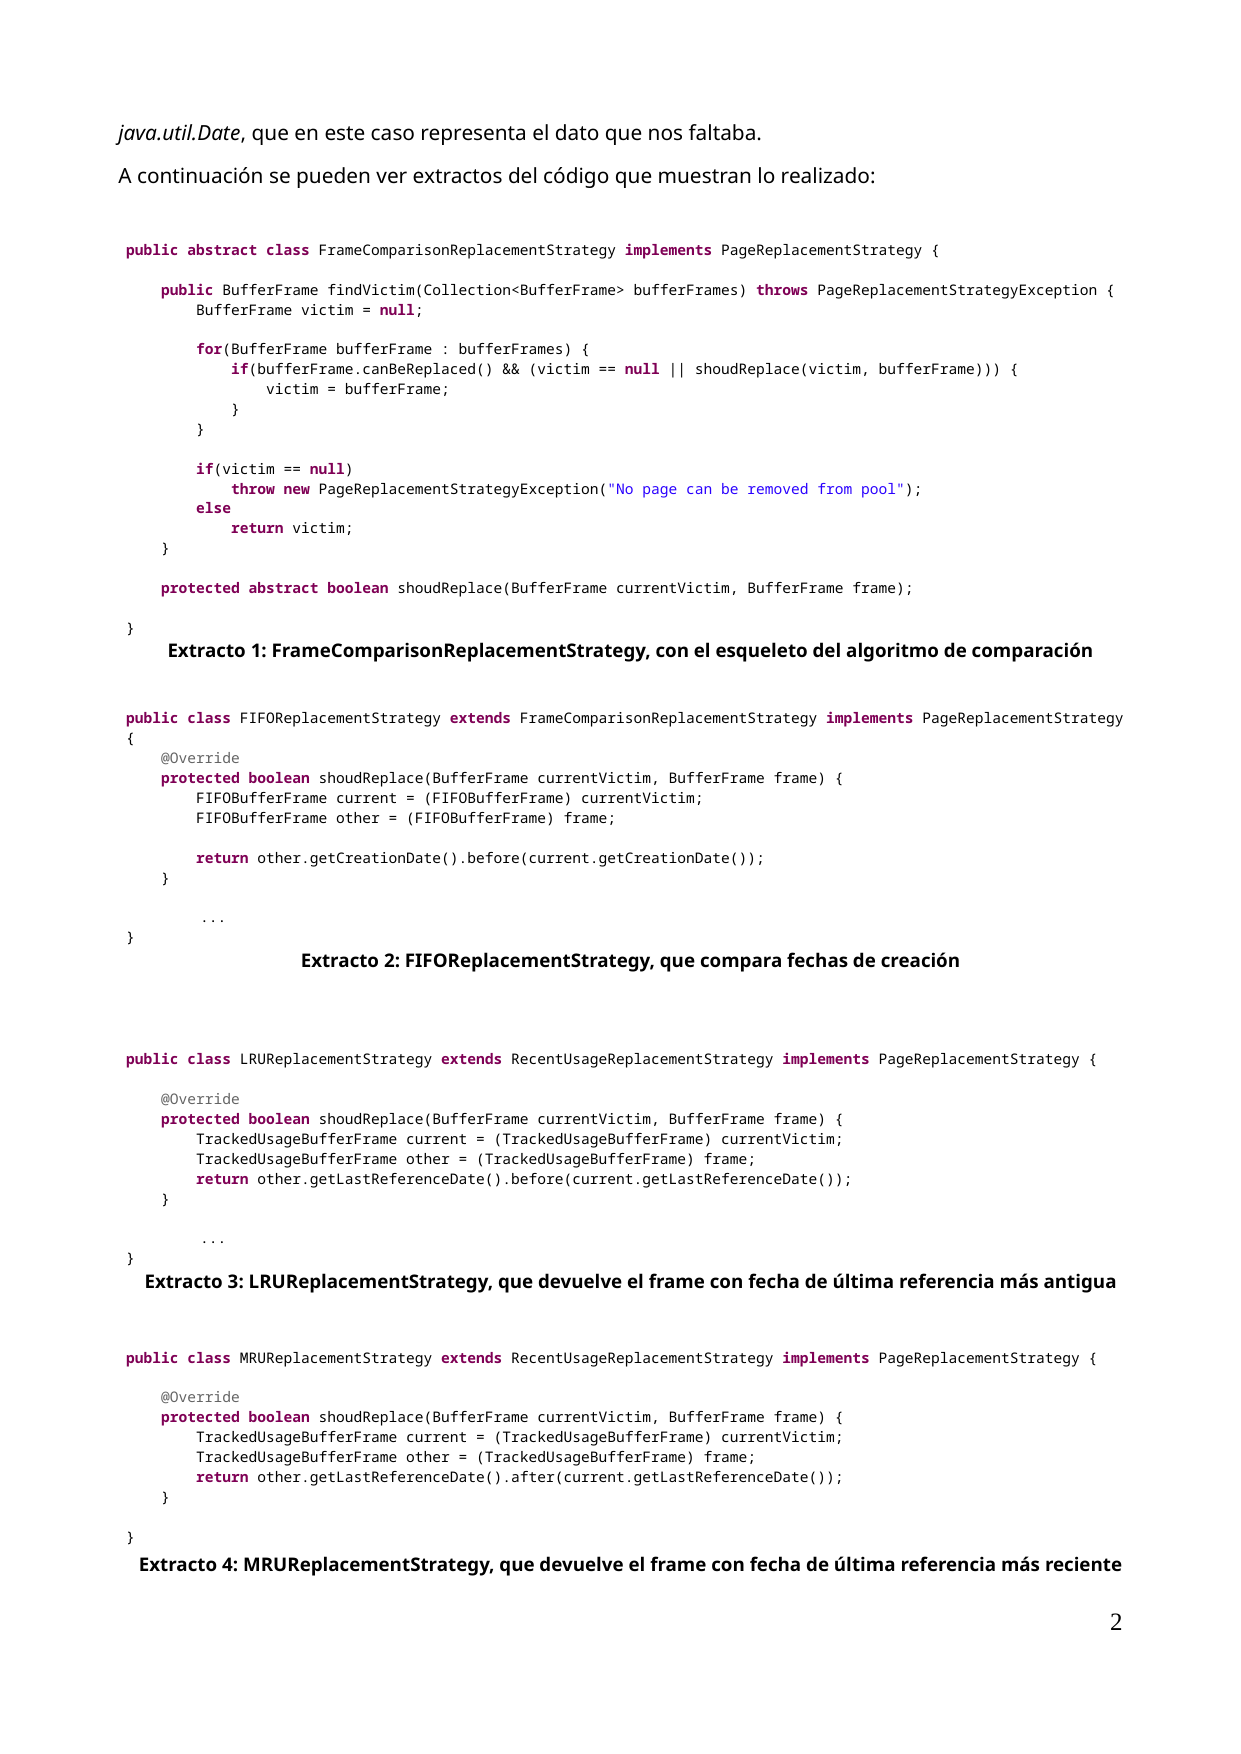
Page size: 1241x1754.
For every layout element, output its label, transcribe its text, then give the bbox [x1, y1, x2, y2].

text Extracto 3: LRUReplacementStrategy, que devuelve el frame con fecha de última referencia más antigua [125, 1062, 1136, 1294]
text Extracto 2: FIFOReplacementStrategy, que compara fechas de creación [125, 721, 1136, 973]
text Extracto 1: FrameComparisonReplacementStrategy, con el esqueleto del algoritmo de comparación [125, 252, 1136, 663]
text Extracto 4: MRUReplacementStrategy, que devuelve el frame con fecha de última referencia más reciente [125, 1360, 1136, 1577]
text java.util.Date, que en este caso representa el dato que nos faltaba. [118, 118, 1122, 147]
text A continuación se pueden ver extractos del código que muestran lo realizado: [118, 161, 1122, 189]
